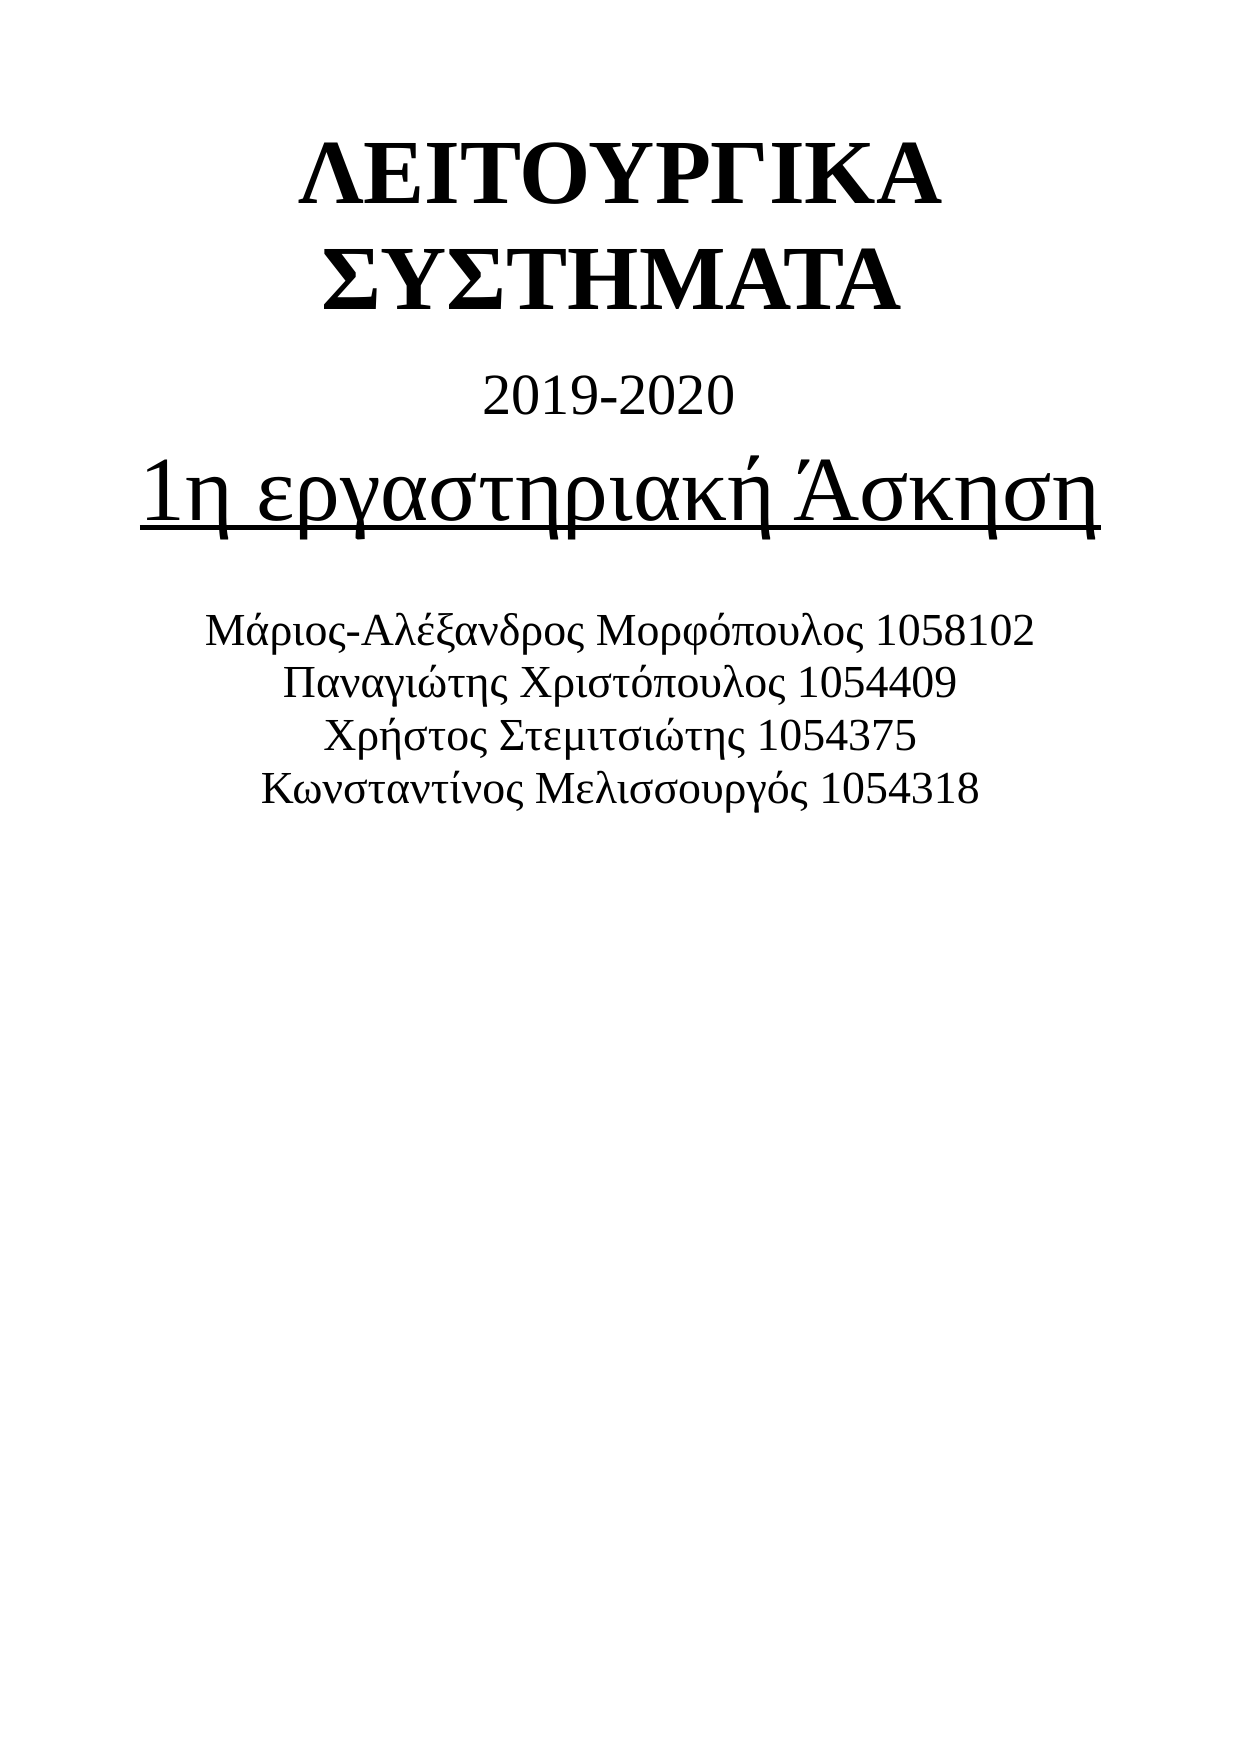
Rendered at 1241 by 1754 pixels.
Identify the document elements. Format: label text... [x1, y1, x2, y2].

text Παναγιώτης Χριστόπουλος 1054409 [118, 655, 1122, 707]
text 1η εργαστηριακή Άσκηση [118, 434, 1122, 540]
text Μάριος-Αλέξανδρος Μορφόπουλος 1058102 [118, 602, 1122, 655]
text 2019-2020 [118, 329, 1122, 434]
text Κωνσταντίνος Μελισσουργός 1054318 [118, 760, 1122, 813]
text ΛΕΙΤΟΥΡΓΙΚΑ ΣΥΣΤΗΜΑΤΑ [118, 118, 1122, 329]
text Χρήστος Στεμιτσιώτης 1054375 [118, 707, 1122, 760]
